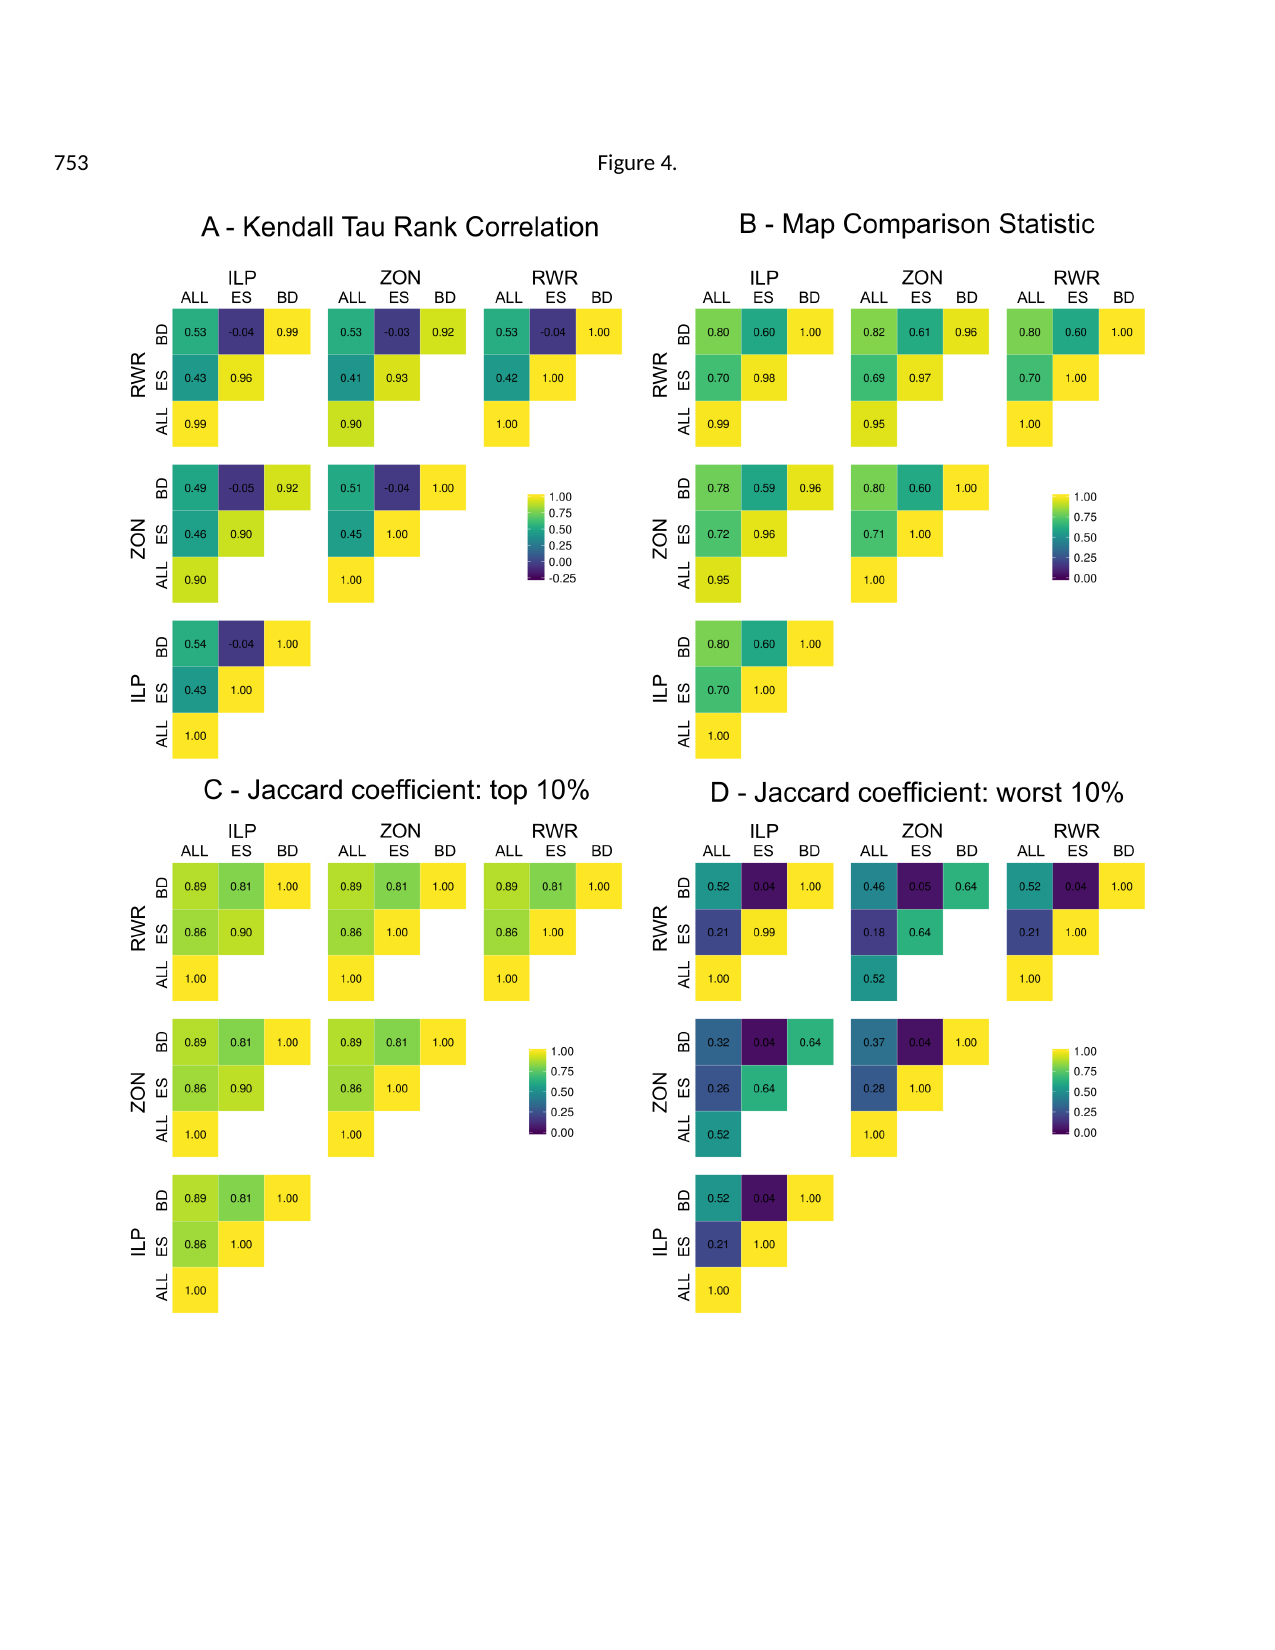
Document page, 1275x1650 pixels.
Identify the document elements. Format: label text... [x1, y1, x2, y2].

picture [118, 189, 1157, 1329]
text Figure 4. [118, 148, 1157, 176]
